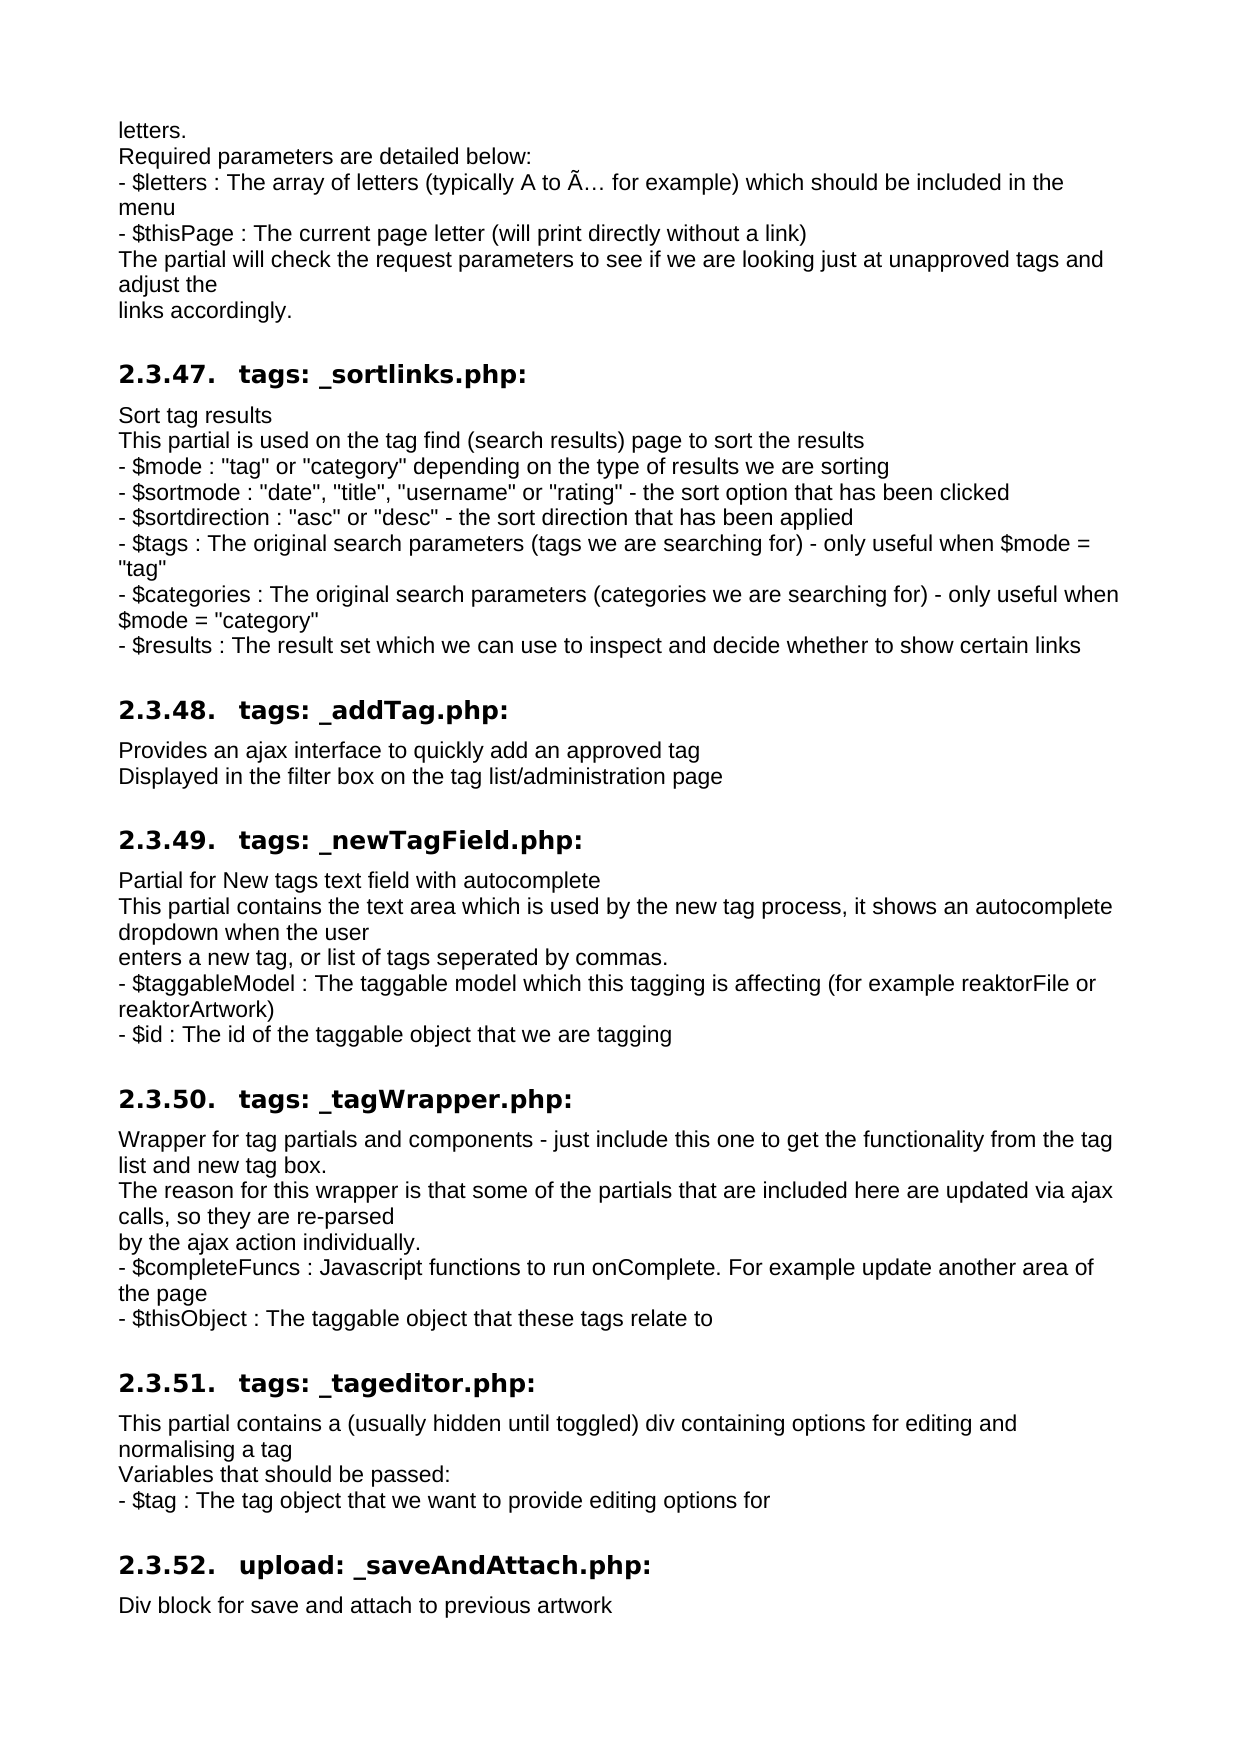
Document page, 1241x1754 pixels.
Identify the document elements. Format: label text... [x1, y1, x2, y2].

text Wrapper for tag partials and components - just include this one to get the functionality from the tag list and new tag box. The reason for this wrapper is that some of the partials that are included here are updated via ajax calls, so they are re-parsed by the ajax action individually. - $completeFuncs : Javascript functions to run onComplete. For example update another area of the page - $thisObject : The taggable object that these tags relate to [118, 1127, 1122, 1332]
subtitle tags: _tagWrapper.php: [118, 1085, 1122, 1114]
subtitle tags: _addTag.php: [118, 696, 1122, 725]
subtitle upload: _saveAndAttach.php: [118, 1551, 1122, 1580]
text letters. Required parameters are detailed below: - $letters : The array of letters (typically A to Ã… for example) which should be included in the menu - $thisPage : The current page letter (will print directly without a link) The partial will check the request parameters to see if we are looking just at unapproved tags and adjust the links accordingly. [118, 118, 1122, 323]
text Sort tag results This partial is used on the tag find (search results) page to sort the results - $mode : "tag" or "category" depending on the type of results we are sorting - $sortmode : "date", "title", "username" or "rating" - the sort option that has been clicked - $sortdirection : "asc" or "desc" - the sort direction that has been applied - $tags : The original search parameters (tags we are searching for) - only useful when $mode = "tag" - $categories : The original search parameters (categories we are searching for) - only useful when $mode = "category" - $results : The result set which we can use to inspect and decide whether to show certain links [118, 402, 1122, 658]
text Div block for save and attach to previous artwork [118, 1592, 1122, 1618]
subtitle tags: _sortlinks.php: [118, 361, 1122, 390]
subtitle tags: _newTagField.php: [118, 826, 1122, 856]
text Partial for New tags text field with autocomplete This partial contains the text area which is used by the new tag process, it shows an autocomplete dropdown when the user enters a new tag, or list of tags seperated by commas. - $taggableModel : The taggable model which this tagging is affecting (for example reaktorFile or reaktorArtwork) - $id : The id of the taggable object that we are tagging [118, 868, 1122, 1047]
text Provides an ajax interface to quickly add an approved tag Displayed in the filter box on the tag list/administration page [118, 738, 1122, 789]
text This partial contains a (usually hidden until toggled) div containing options for editing and normalising a tag Variables that should be passed: - $tag : The tag object that we want to provide editing options for [118, 1411, 1122, 1513]
subtitle tags: _tageditor.php: [118, 1369, 1122, 1398]
